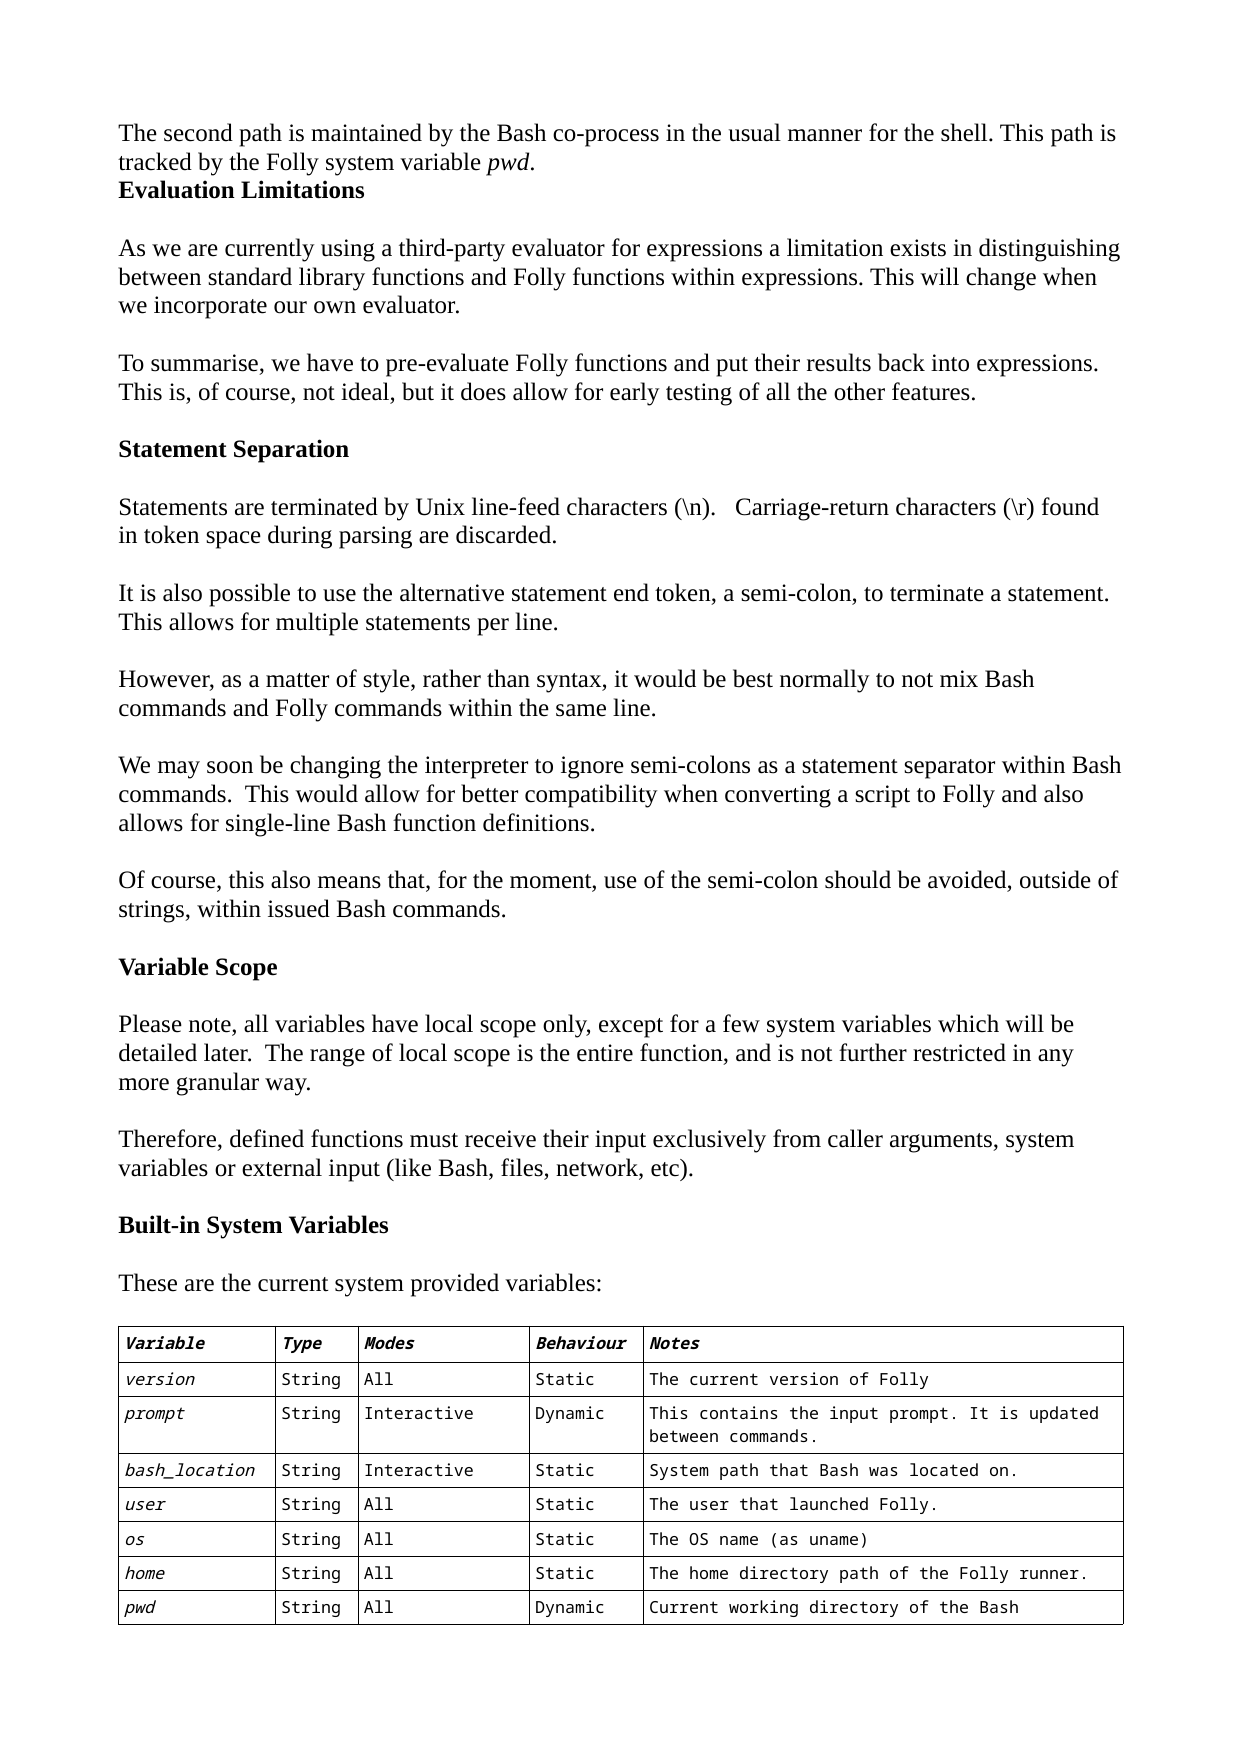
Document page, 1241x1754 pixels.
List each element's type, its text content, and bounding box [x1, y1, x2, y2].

table_cell System path that Bash was located on. [644, 1454, 1123, 1487]
table_cell Static [530, 1488, 643, 1521]
table_cell home [119, 1557, 275, 1590]
table_cell String [276, 1454, 358, 1487]
table_cell The home directory path of the Folly runner. [644, 1557, 1123, 1590]
table_cell os [119, 1522, 275, 1556]
table_cell Dynamic [530, 1591, 643, 1624]
table_cell user [119, 1488, 275, 1521]
table_cell This contains the input prompt. It is updated between commands. [644, 1397, 1123, 1453]
text Please note, all variables have local scope only, except for a few system variables which will be detailed later. The range of local scope is the entire function, and is not further restricted in any more granular way. [118, 1009, 1122, 1096]
table_cell The user that launched Folly. [644, 1488, 1123, 1521]
text Built-in System Variables [118, 1211, 1122, 1239]
text However, as a matter of style, rather than syntax, it would be best normally to not mix Bash commands and Folly commands within the same line. [118, 664, 1122, 722]
table_cell The current version of Folly [644, 1363, 1123, 1396]
text To summarise, we have to pre-evaluate Folly functions and put their results back into expressions. This is, of course, not ideal, but it does allow for early testing of all the other features. [118, 348, 1122, 406]
table_cell pwd [119, 1591, 275, 1624]
table_cell Current working directory of the Bash [644, 1591, 1123, 1624]
table_cell String [276, 1488, 358, 1521]
table_cell All [359, 1522, 529, 1556]
table_cell Static [530, 1522, 643, 1556]
table_cell String [276, 1397, 358, 1453]
text Statement Separation [118, 434, 1122, 463]
table_cell Interactive [359, 1454, 529, 1487]
table_cell prompt [119, 1397, 275, 1453]
table_cell bash_location [119, 1454, 275, 1487]
table_header Type [276, 1327, 358, 1362]
text These are the current system provided variables: [118, 1268, 1122, 1297]
table_cell Static [530, 1557, 643, 1590]
table_cell All [359, 1363, 529, 1396]
table_cell All [359, 1488, 529, 1521]
table_cell The OS name (as uname) [644, 1522, 1123, 1556]
text Of course, this also means that, for the moment, use of the semi-colon should be avoided, outside of strings, within issued Bash commands. [118, 866, 1122, 923]
text The second path is maintained by the Bash co-process in the usual manner for the shell. This path is tracked by the Folly system variable pwd. [118, 118, 1122, 176]
table_cell String [276, 1363, 358, 1396]
text Therefore, defined functions must receive their input exclusively from caller arguments, system variables or external input (like Bash, files, network, etc). [118, 1124, 1122, 1182]
table_cell Interactive [359, 1397, 529, 1453]
table_cell All [359, 1591, 529, 1624]
table_cell String [276, 1557, 358, 1590]
text As we are currently using a third-party evaluator for expressions a limitation exists in distinguishing between standard library functions and Folly functions within expressions. This will change when we incorporate our own evaluator. [118, 233, 1122, 319]
table_cell String [276, 1522, 358, 1556]
table_cell All [359, 1557, 529, 1590]
text Statements are terminated by Unix line-feed characters (\n). Carriage-return characters (\r) found in token space during parsing are discarded. [118, 492, 1122, 549]
table_header Behaviour [530, 1327, 643, 1362]
text It is also possible to use the alternative statement end token, a semi-colon, to terminate a statement. This allows for multiple statements per line. [118, 578, 1122, 636]
table_cell version [119, 1363, 275, 1396]
table_cell String [276, 1591, 358, 1624]
text We may soon be changing the interpreter to ignore semi-colons as a statement separator within Bash commands. This would allow for better compatibility when converting a script to Folly and also allows for single-line Bash function definitions. [118, 751, 1122, 837]
table_header Modes [359, 1327, 529, 1362]
table_cell Static [530, 1454, 643, 1487]
text Evaluation Limitations [118, 176, 1122, 204]
text Variable Scope [118, 952, 1122, 981]
table_cell Dynamic [530, 1397, 643, 1453]
table_header Variable [119, 1327, 275, 1362]
table_header Notes [644, 1327, 1123, 1362]
table_cell Static [530, 1363, 643, 1396]
